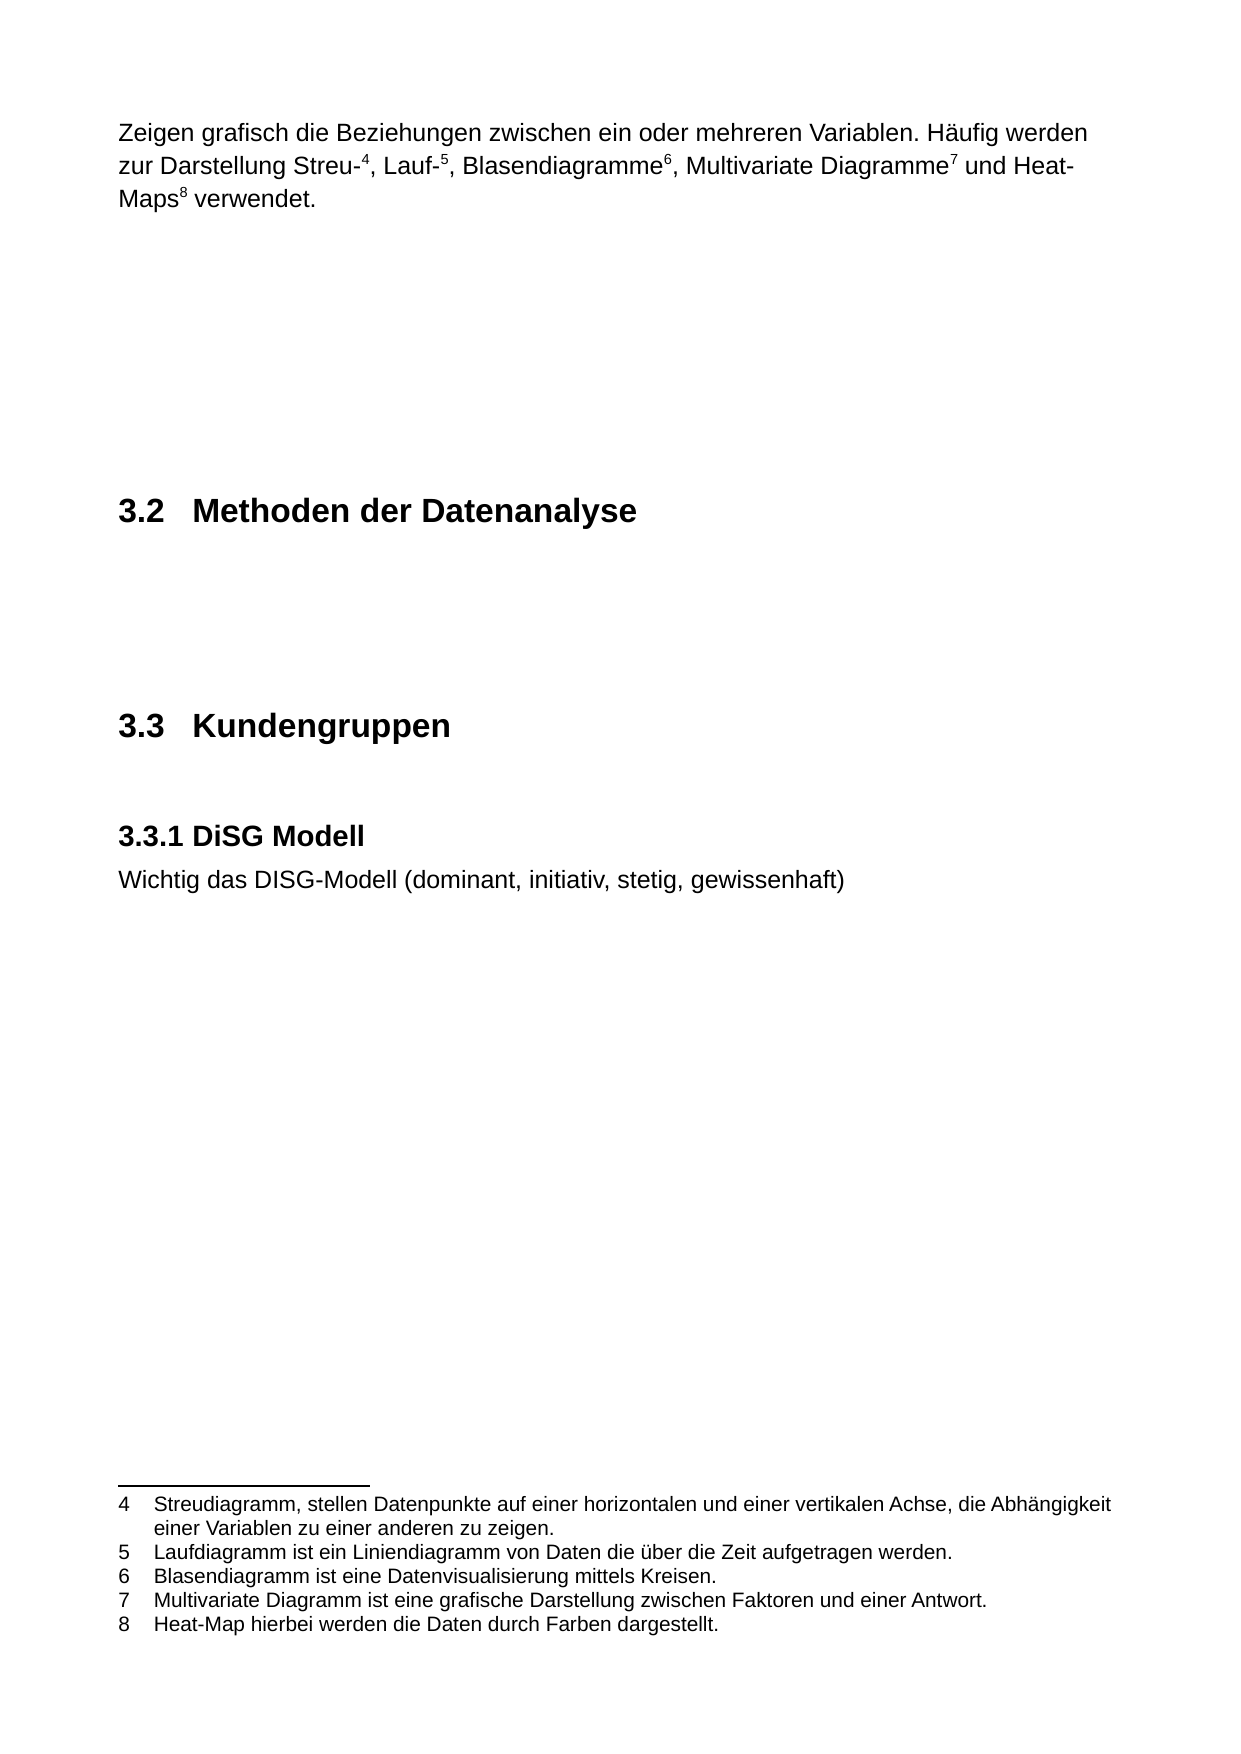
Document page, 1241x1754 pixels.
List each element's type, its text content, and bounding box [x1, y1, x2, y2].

text Streudiagramm, stellen Datenpunkte auf einer horizontalen und einer vertikalen Achse, die Abhängigkeit einer Variablen zu einer anderen zu zeigen. [118, 1492, 1122, 1540]
subtitle Methoden der Datenanalyse [118, 491, 1122, 529]
text Multivariate Diagramm ist eine grafische Darstellung zwischen Faktoren und einer Antwort. [118, 1588, 1122, 1612]
subtitle Kundengruppen [118, 705, 1122, 744]
text Wichtig das DISG-Modell (dominant, initiativ, stetig, gewissenhaft) [118, 865, 1122, 894]
text Heat-Map hierbei werden die Daten durch Farben dargestellt. [118, 1612, 1122, 1636]
text Laufdiagramm ist ein Liniendiagramm von Daten die über die Zeit aufgetragen werden. [118, 1540, 1122, 1564]
text Blasendiagramm ist eine Datenvisualisierung mittels Kreisen. [118, 1564, 1122, 1588]
subtitle DiSG Modell [118, 819, 1122, 852]
text Zeigen grafisch die Beziehungen zwischen ein oder mehreren Variablen. Häufig werden zur Darstellung Streu-, Lauf-, Blasendiagramme, Multivariate Diagramme und Heat-Maps verwendet. [118, 118, 1122, 213]
